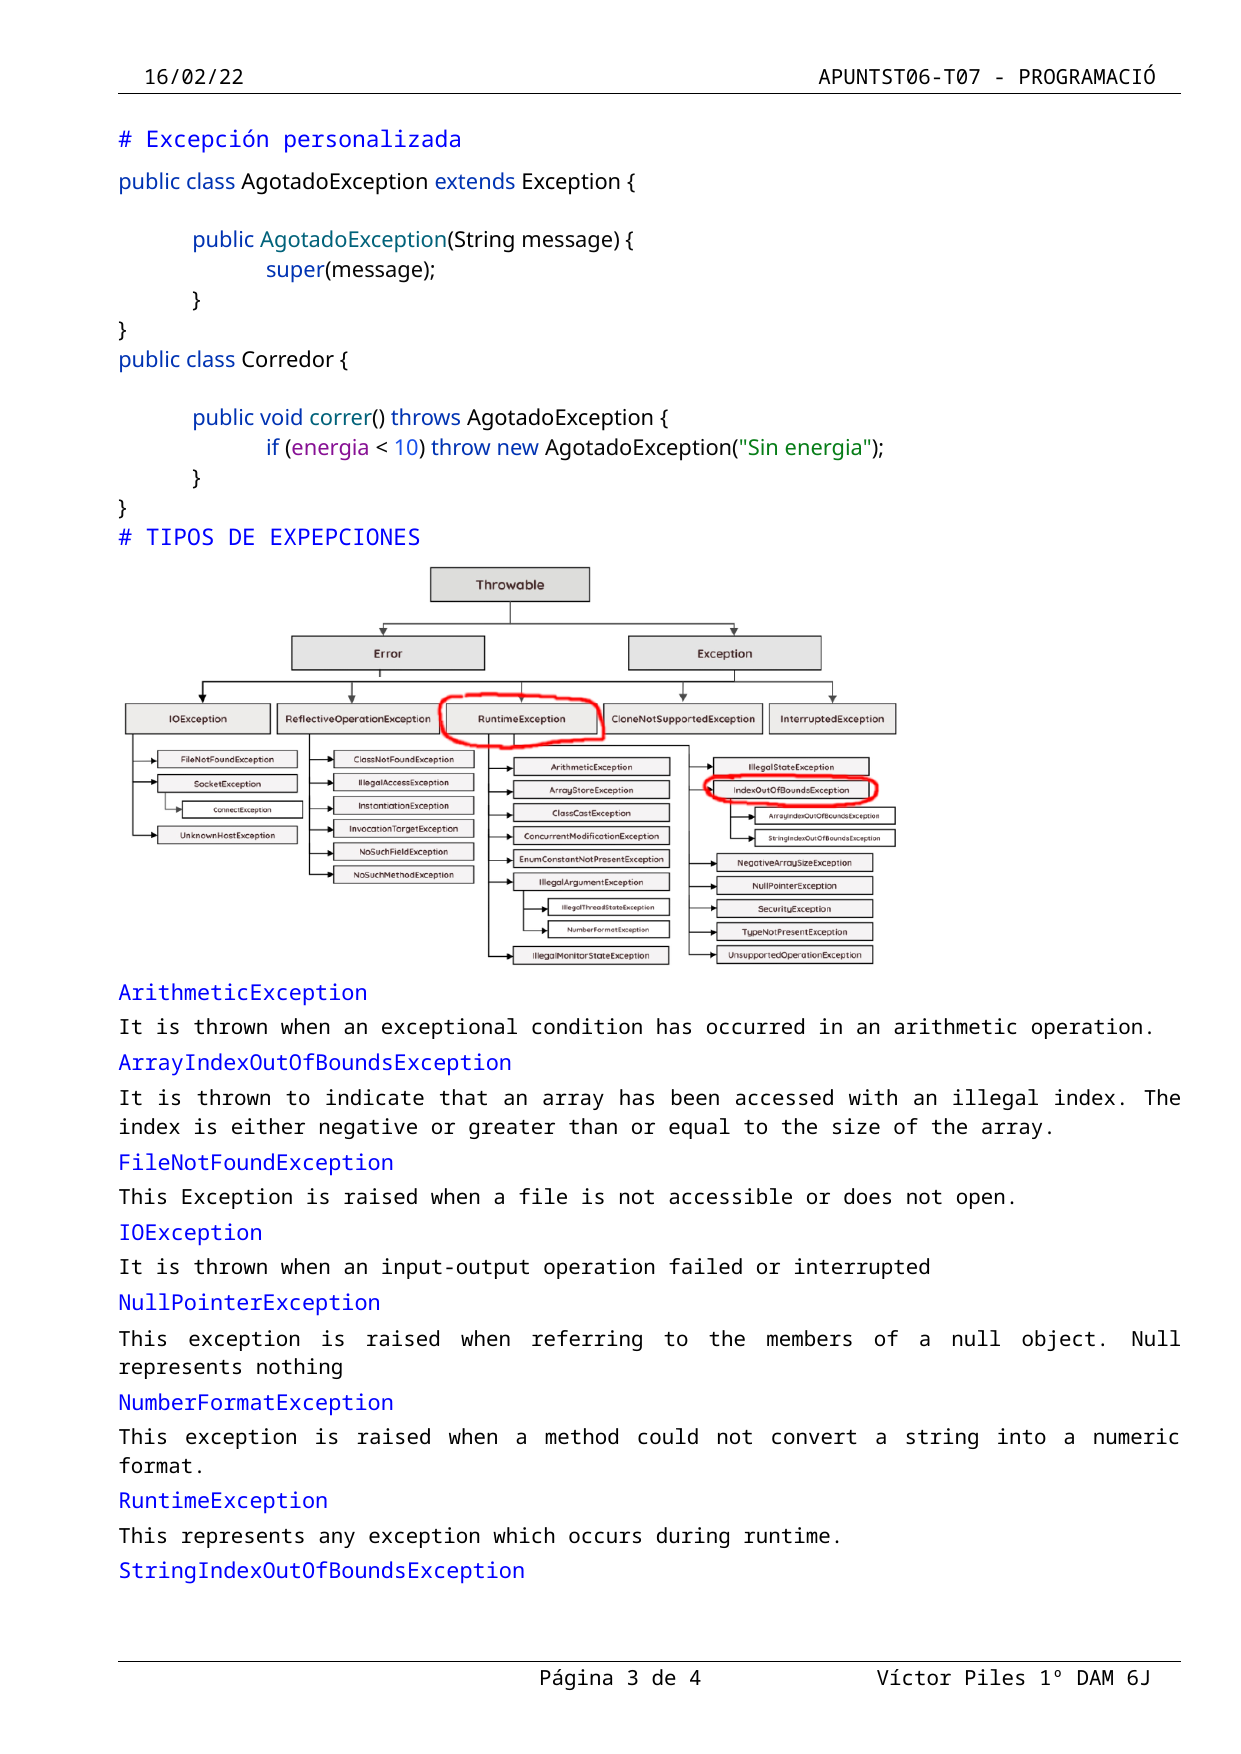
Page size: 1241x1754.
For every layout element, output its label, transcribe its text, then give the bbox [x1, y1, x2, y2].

text public class AgotadoException extends Exception { public AgotadoException(String message) { super(message); } } [118, 166, 1181, 344]
text It is thrown to indicate that an array has been accessed with an illegal index. The index is either negative or greater than or equal to the size of the array. [118, 1082, 1181, 1141]
text } [118, 492, 1181, 521]
text public void correr() throws AgotadoException { if (energia < 10) throw new AgotadoException("Sin energia"); } [118, 402, 1181, 492]
text IOException [118, 1217, 1181, 1246]
text # Excepción personalizada [118, 123, 1181, 154]
text This Exception is raised when a file is not accessible or does not open. [118, 1182, 1181, 1211]
text FileNotFoundException [118, 1147, 1181, 1176]
text RuntimeException [118, 1485, 1181, 1515]
text public class Corredor { [118, 344, 1181, 373]
text ArithmeticException [118, 977, 1181, 1006]
text NumberFormatException [118, 1387, 1181, 1416]
text # TIPOS DE EXPEPCIONES [118, 521, 1181, 553]
text ArrayIndexOutOfBoundsException [118, 1047, 1181, 1076]
picture [118, 564, 902, 971]
text This exception is raised when a method could not convert a string into a numeric format. [118, 1422, 1181, 1479]
text NullPointerException [118, 1287, 1181, 1317]
text It is thrown when an input-output operation failed or interrupted [118, 1252, 1181, 1281]
text This represents any exception which occurs during runtime. [118, 1521, 1181, 1549]
text It is thrown when an exceptional condition has occurred in an arithmetic operation. [118, 1012, 1181, 1041]
text StringIndexOutOfBoundsException [118, 1555, 1181, 1585]
text This exception is raised when referring to the members of a null object. Null represents nothing [118, 1322, 1181, 1381]
